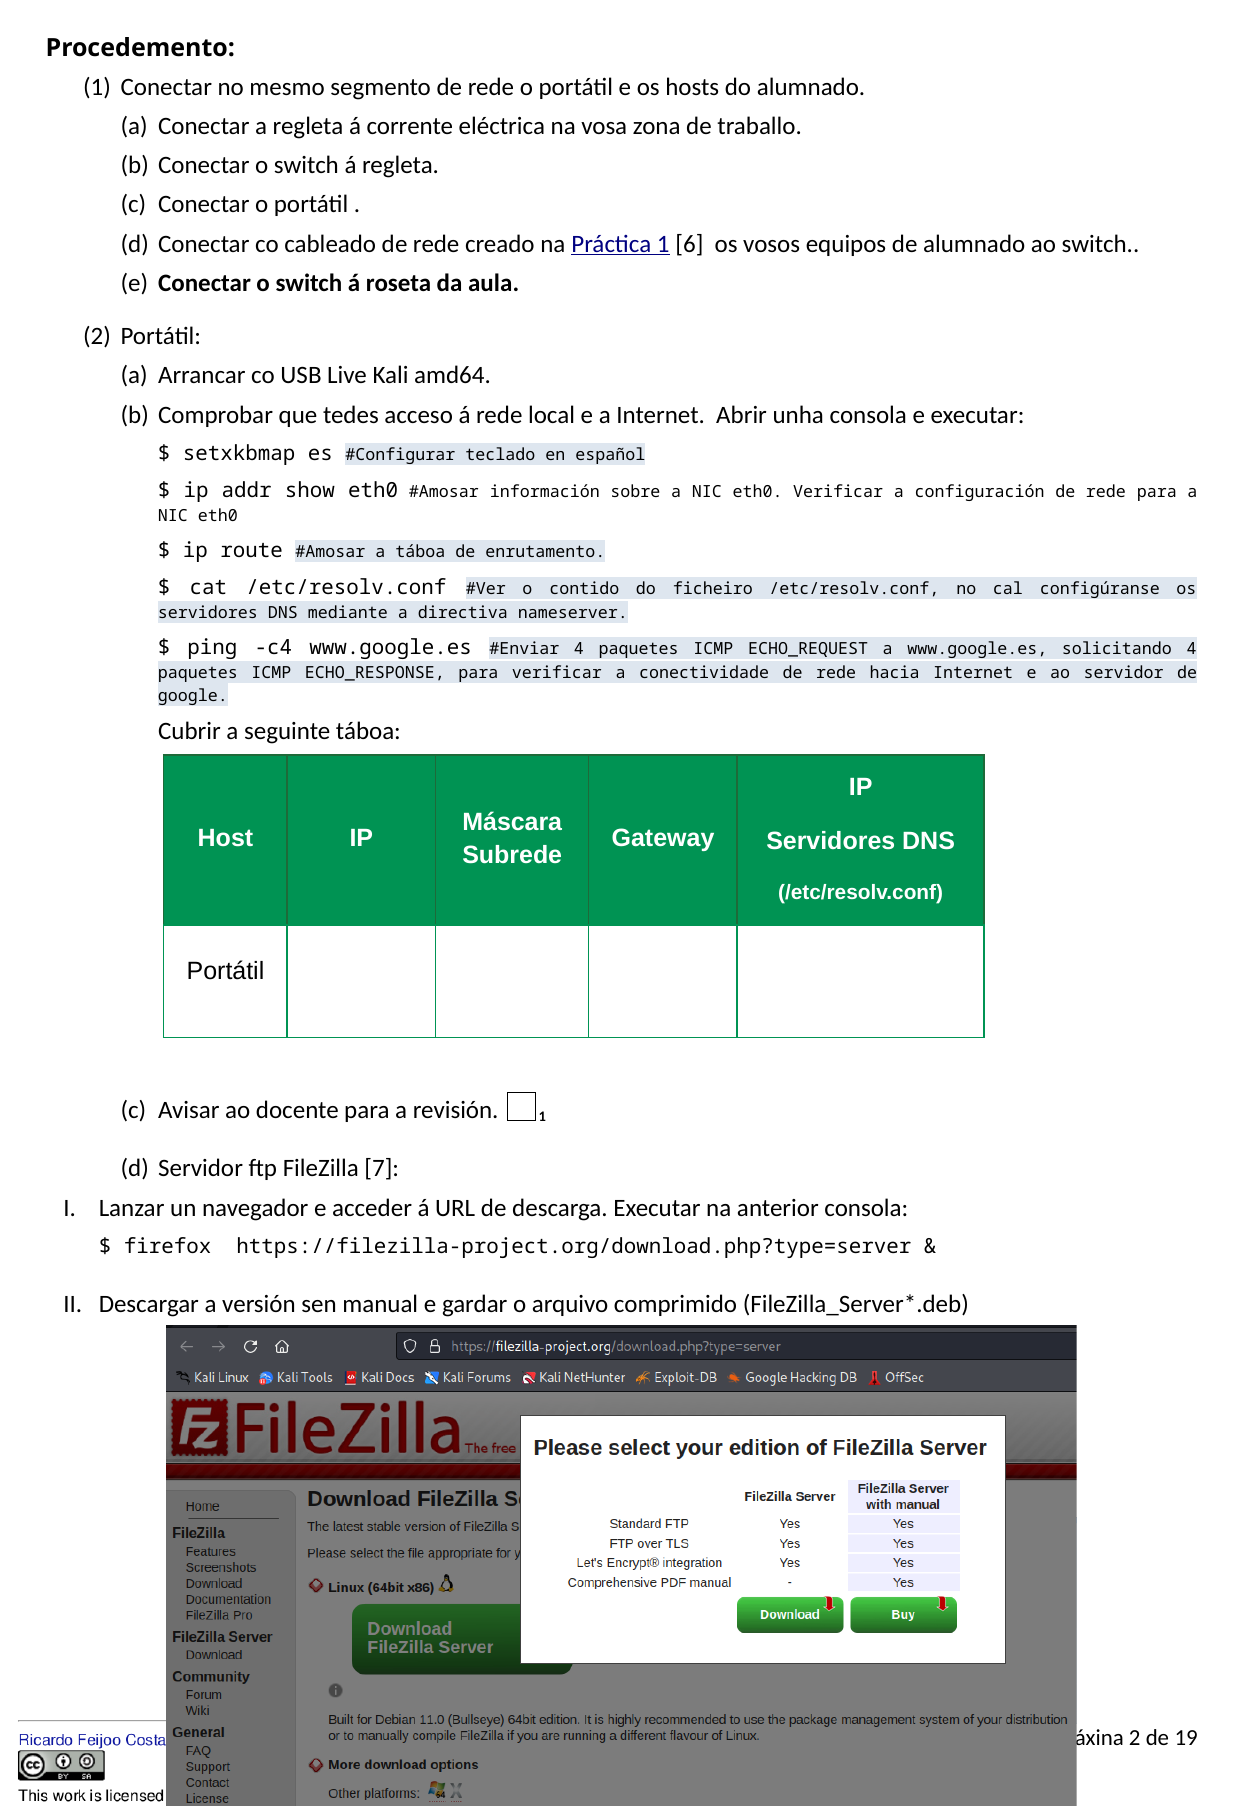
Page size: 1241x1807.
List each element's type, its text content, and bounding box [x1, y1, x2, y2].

table_header Gateway [589, 756, 736, 924]
table_header Host [164, 756, 286, 924]
table_header Máscara Subrede [436, 756, 588, 924]
list $ cat /etc/resolv.conf #Ver o contido do ficheiro /etc/resolv.conf, no cal configúranse os servidores DNS mediante a directiva nameserver. [122, 572, 1197, 623]
picture [8, 1325, 1077, 1806]
list Conectar o switch á regleta. [120, 149, 1197, 180]
list Cubrir a seguinte táboa: [120, 715, 1197, 745]
table_header IP Servidores DNS (/etc/resolv.conf) [738, 756, 983, 924]
list Portátil: [83, 320, 1197, 351]
table_cell [738, 926, 983, 1036]
list $ ping -c4 www.google.es #Enviar 4 paquetes ICMP ECHO_REQUEST a www.google.es, solicitando 4 paquetes ICMP ECHO_RESPONSE, para verificar a conectividade de rede hacia Internet e ao servidor de google. [122, 632, 1197, 706]
list Descargar a versión sen manual e gardar o arquivo comprimido (FileZilla_Server*.deb) [63, 1288, 1197, 1319]
list $ setxkbmap es #Configurar teclado en español [122, 438, 1197, 466]
table_cell [436, 926, 588, 1036]
list $ ip addr show eth0 #Amosar información sobre a NIC eth0. Verificar a configuración de rede para a NIC eth0 [122, 475, 1197, 526]
list Conectar o portátil . [120, 188, 1197, 219]
list Conectar co cableado de rede creado na Práctica 1 [6] os vosos equipos de alumnado ao switch.. [120, 228, 1197, 258]
list $ ip route #Amosar a táboa de enrutamento. [122, 535, 1197, 563]
list Conectar o switch á roseta da aula. [120, 267, 1197, 298]
list Servidor ftp FileZilla [7]: [120, 1152, 1197, 1183]
list Comprobar que tedes acceso á rede local e a Internet. Abrir unha consola e executar: [120, 399, 1197, 429]
table_cell Portátil [164, 926, 286, 1036]
list Conectar no mesmo segmento de rede o portátil e os hosts do alumnado. [83, 71, 1197, 101]
table_cell [288, 926, 435, 1036]
table_cell [589, 926, 736, 1036]
list $ firefox https://filezilla-project.org/download.php?type=server & [63, 1231, 1197, 1259]
text Procedemento: [45, 30, 1197, 64]
list Lanzar un navegador e acceder á URL de descarga. Executar na anterior consola: [63, 1192, 1197, 1222]
list Arrancar co USB Live Kali amd64. [120, 359, 1197, 390]
list Avisar ao docente para a revisión. 1 [120, 1094, 1197, 1125]
table_header IP [288, 756, 435, 924]
list Conectar a regleta á corrente eléctrica na vosa zona de traballo. [120, 110, 1197, 141]
